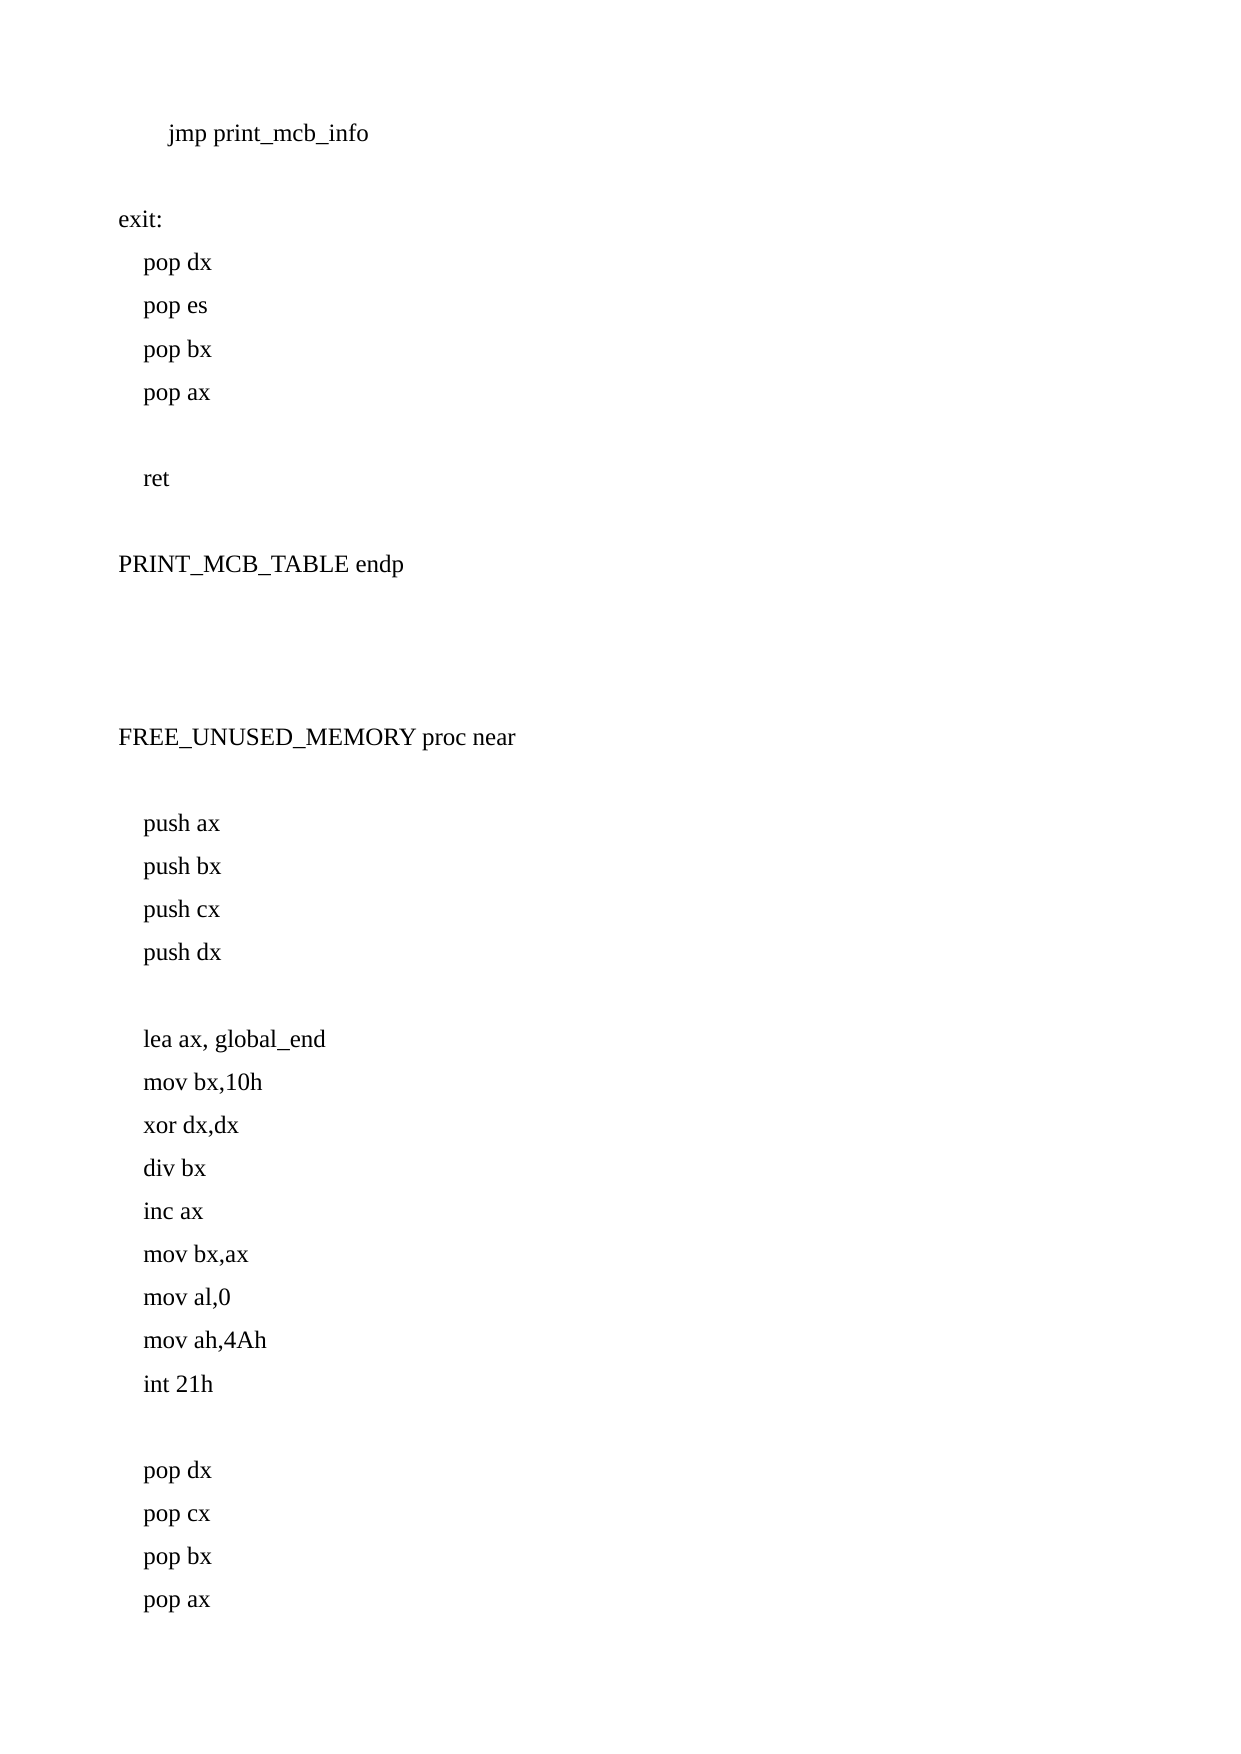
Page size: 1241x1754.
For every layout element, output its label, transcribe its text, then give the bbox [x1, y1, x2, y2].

text mov ah,4Ah [118, 1326, 1122, 1354]
text pop es [118, 291, 1122, 319]
text pop ax [118, 1584, 1122, 1613]
text jmp print_mcb_info [118, 118, 1122, 147]
text push dx [118, 937, 1122, 966]
text FREE_UNUSED_MEMORY proc near [118, 722, 1122, 751]
text inc ax [118, 1196, 1122, 1225]
text int 21h [118, 1369, 1122, 1397]
text lea ax, global_end [118, 1024, 1122, 1052]
text push bx [118, 851, 1122, 880]
text pop bx [118, 334, 1122, 362]
text mov al,0 [118, 1282, 1122, 1311]
text mov bx,10h [118, 1067, 1122, 1096]
text pop ax [118, 377, 1122, 406]
text mov bx,ax [118, 1239, 1122, 1268]
text pop dx [118, 247, 1122, 276]
text push ax [118, 808, 1122, 837]
text pop dx [118, 1455, 1122, 1484]
text pop bx [118, 1541, 1122, 1570]
text ret [118, 463, 1122, 492]
text div bx [118, 1153, 1122, 1182]
text xor dx,dx [118, 1110, 1122, 1139]
text exit: [118, 204, 1122, 233]
text PRINT_MCB_TABLE endp [118, 549, 1122, 578]
text pop cx [118, 1498, 1122, 1527]
text push cx [118, 894, 1122, 923]
